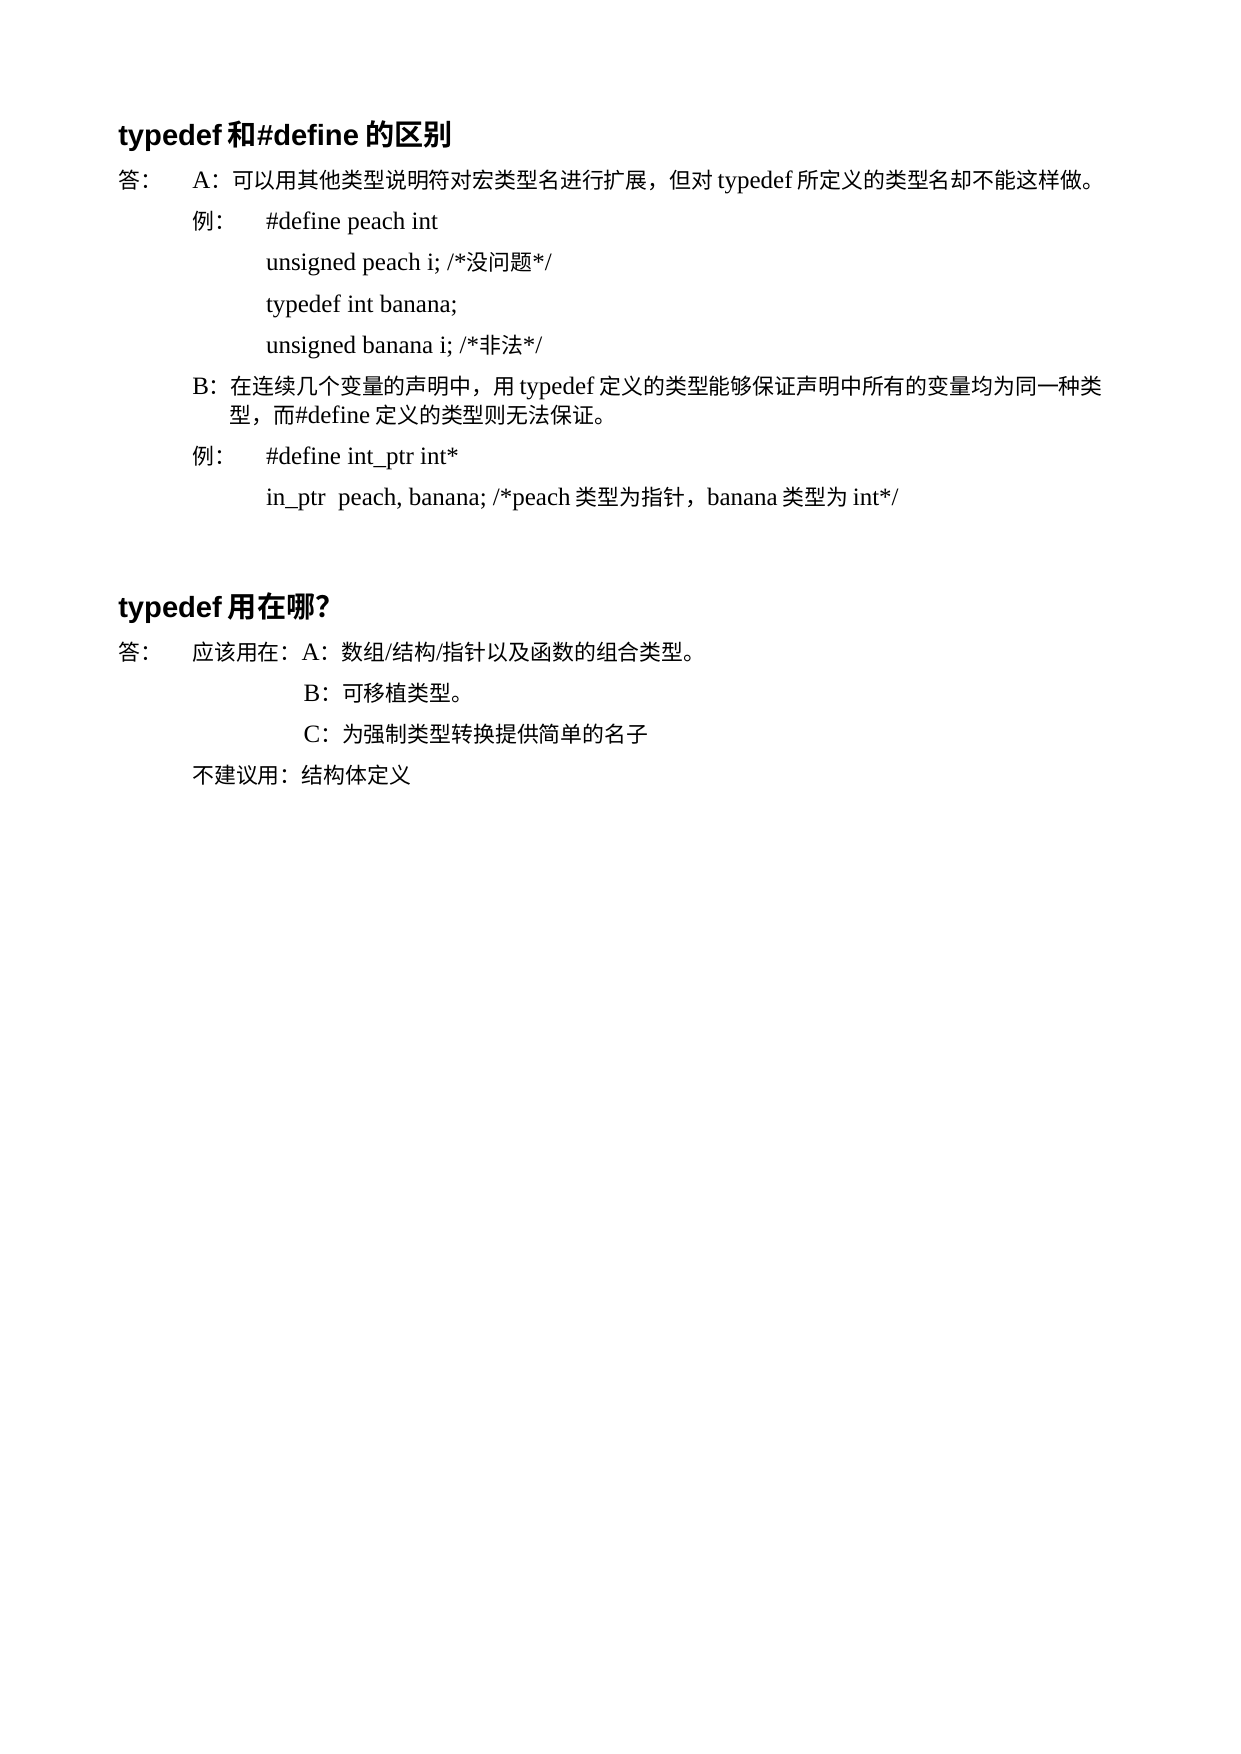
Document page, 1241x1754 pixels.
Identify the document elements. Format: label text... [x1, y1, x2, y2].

text B：可移植类型。 [118, 678, 1122, 707]
subtitle typedef和#define的区别 [118, 118, 1122, 152]
text unsigned banana i; /*非法*/ [118, 330, 1122, 359]
text 答： A：可以用其他类型说明符对宏类型名进行扩展，但对typedef所定义的类型名却不能这样做。 [118, 165, 1122, 194]
text 不建议用：结构体定义 [118, 760, 1122, 789]
text 答： 应该用在：A：数组​/结构/指针以及函数的组合类型。 [118, 637, 1122, 665]
text C：为强制类型转换提供简单的名子 [118, 719, 1122, 748]
text typedef int banana; [118, 289, 1122, 317]
text B：在连续几个变量的声明中，用typedef定义的类型能够保证声明中所有的变量均为同一种类 型，而#define定义的类型则无法保证。 [118, 371, 1122, 429]
text 例： #define int_ptr int* [118, 441, 1122, 470]
text unsigned peach i; /*没问题*/ [118, 247, 1122, 276]
text in_ptr peach, banana; /*peach类型为指针，banana类型为int*/ [118, 482, 1122, 511]
subtitle typedef用在哪？ [118, 590, 1122, 624]
text 例： #define peach int [118, 206, 1122, 235]
